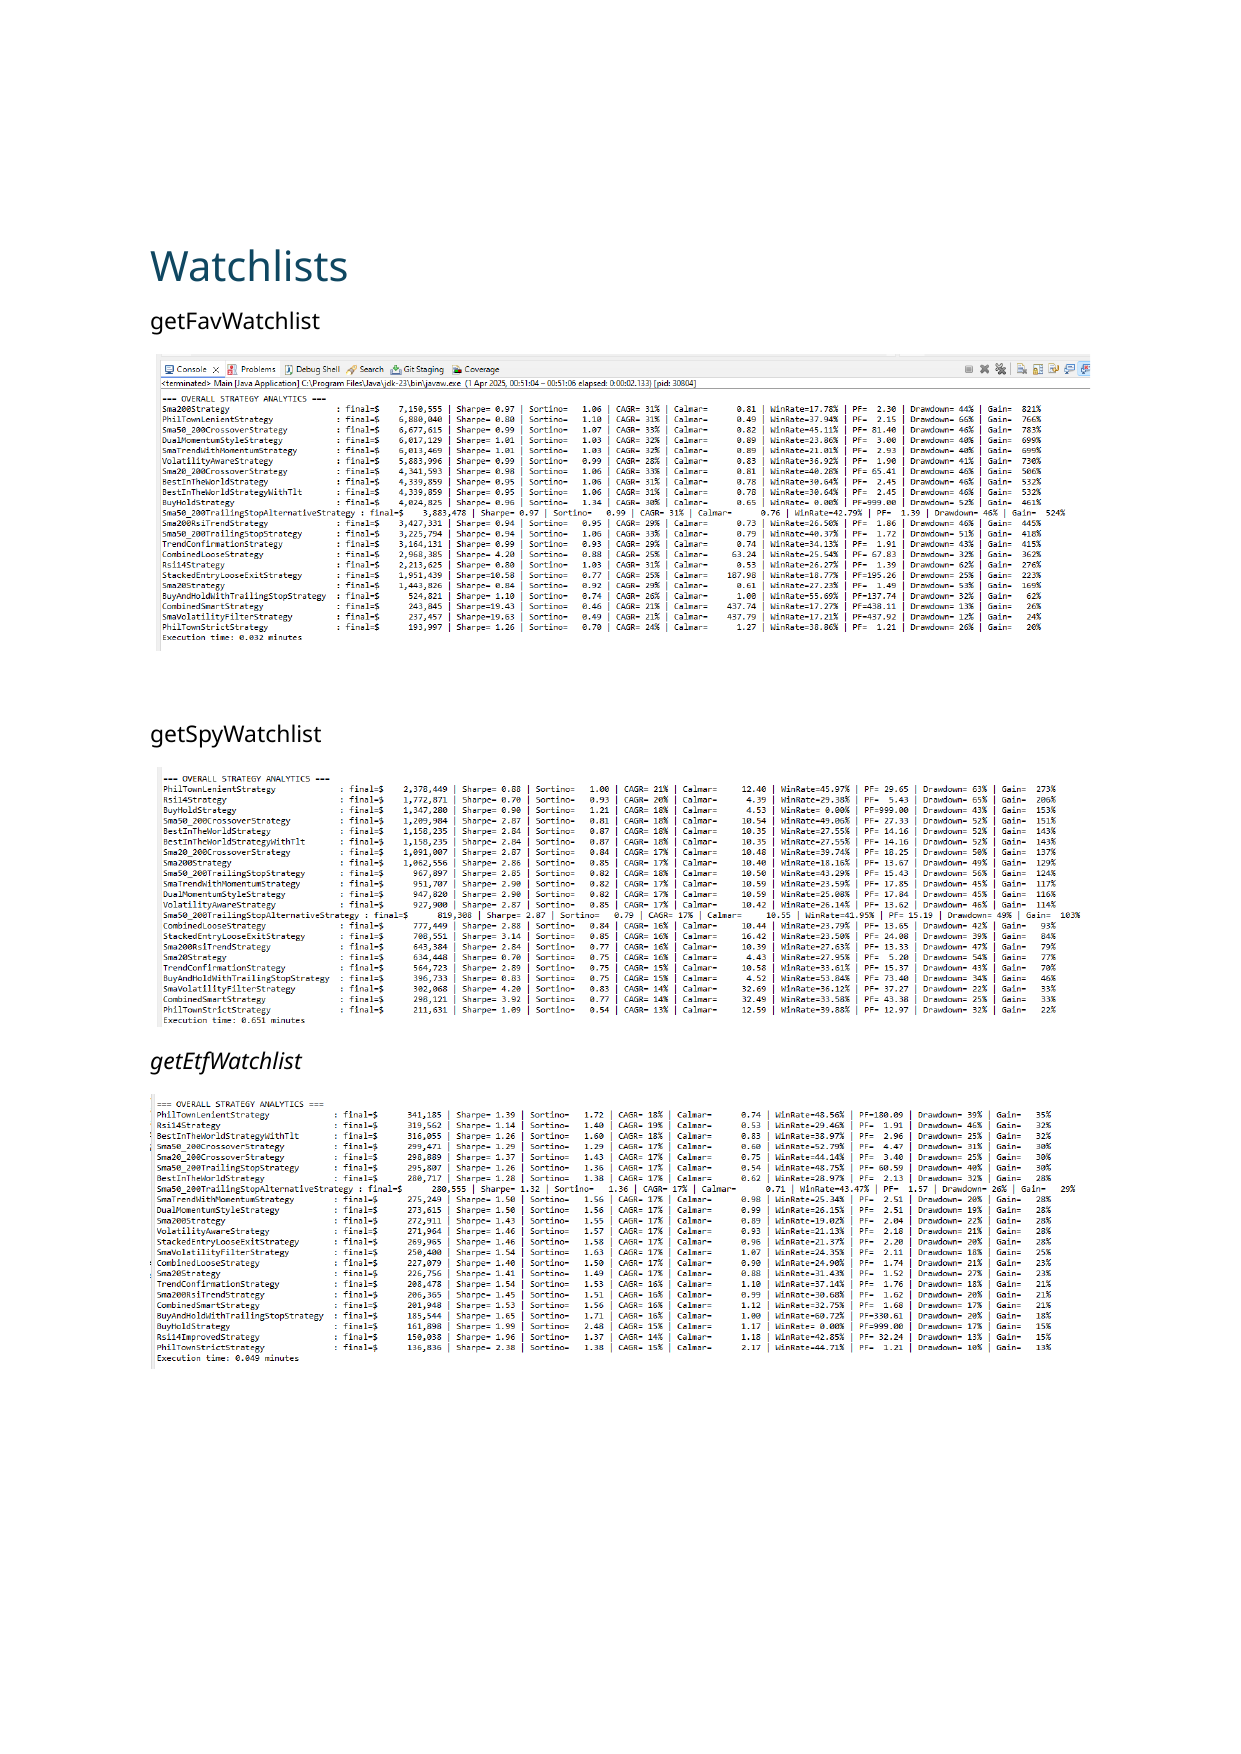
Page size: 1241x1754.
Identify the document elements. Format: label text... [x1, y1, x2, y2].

text getEtfWatchlist [150, 1045, 1090, 1076]
text getSpyWatchlist [150, 718, 1090, 749]
text getFavWatchlist [150, 305, 1090, 336]
subtitle Watchlists [150, 237, 1090, 294]
